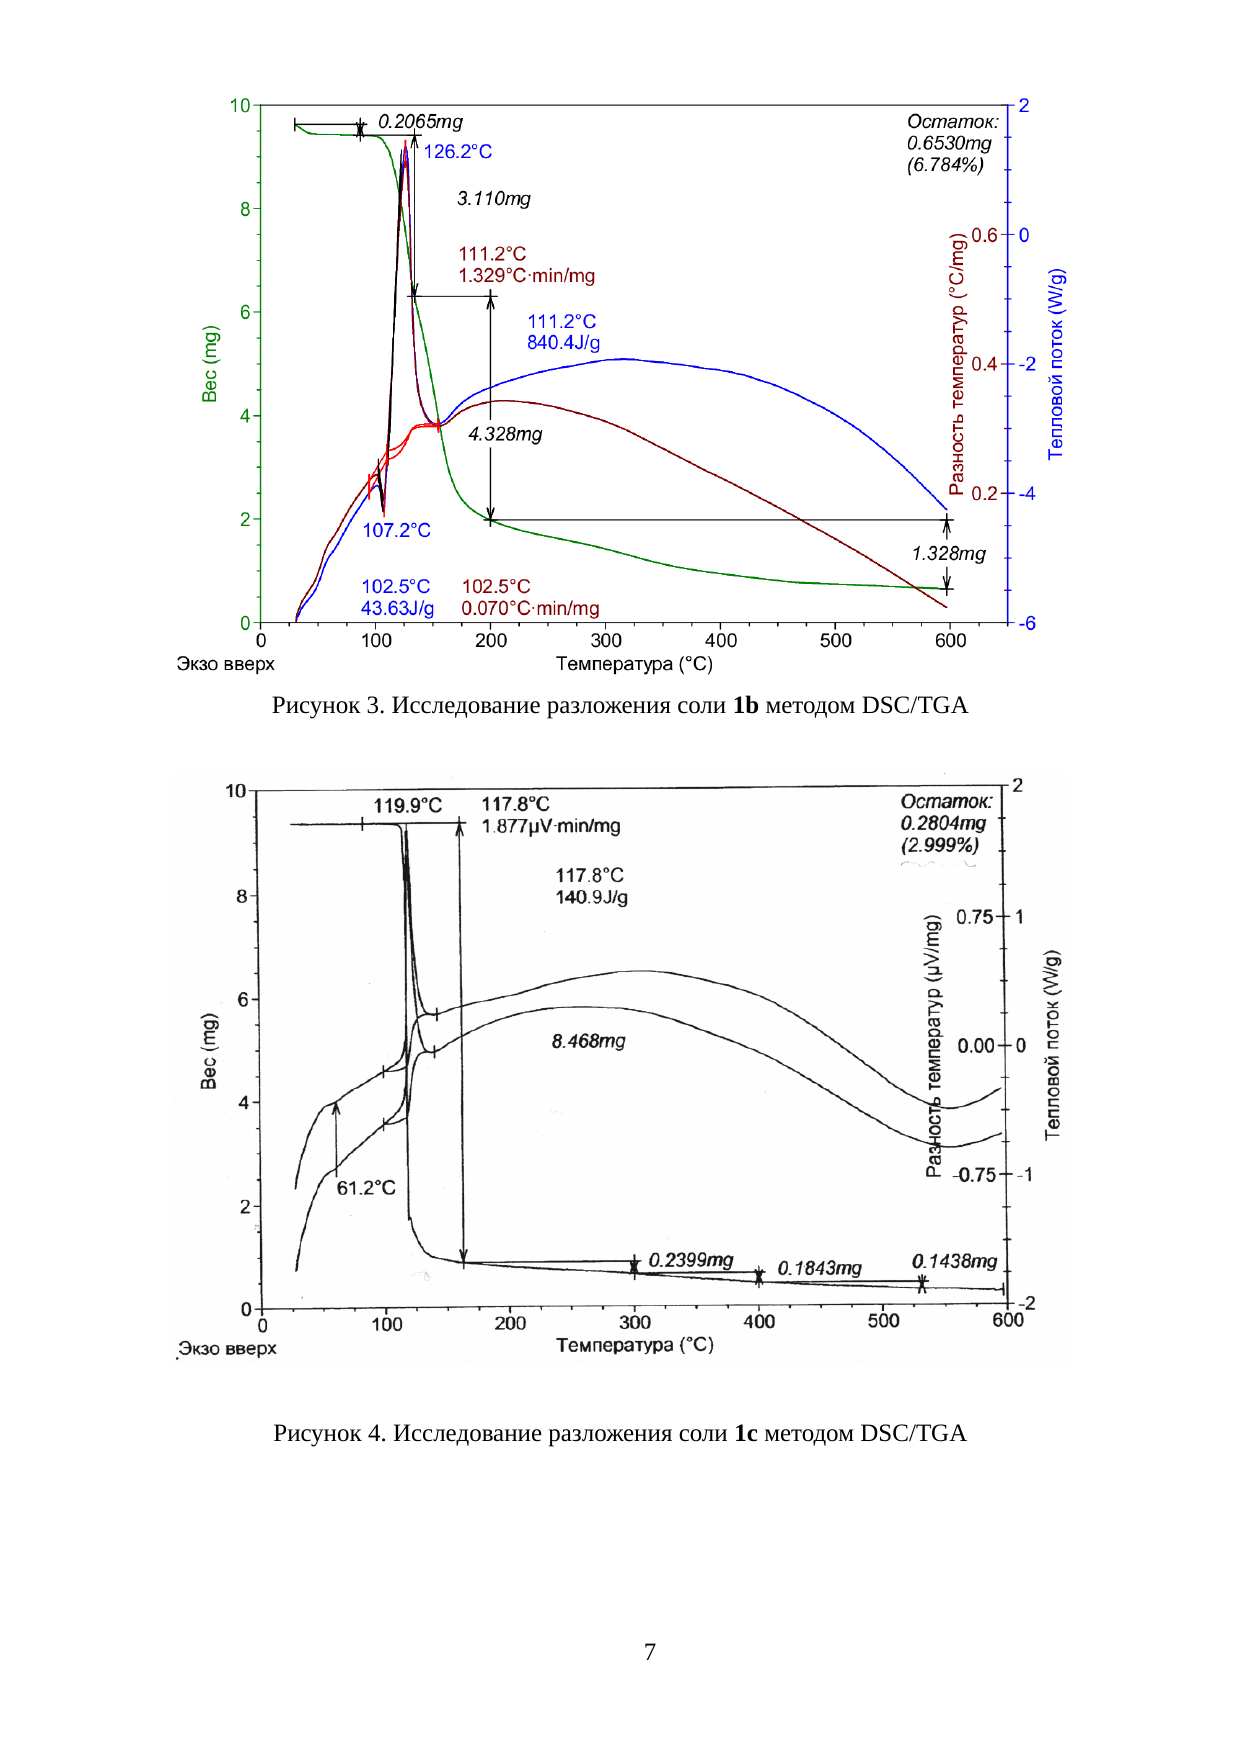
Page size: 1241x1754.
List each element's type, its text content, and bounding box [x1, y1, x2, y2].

picture [166, 88, 1074, 682]
picture [171, 773, 1070, 1364]
text Рисунок 3. Исследование разложения соли 1b методом DSC/TGA [118, 88, 1122, 719]
text Рисунок 4. Исследование разложения соли 1c методом DSC/TGA [118, 1418, 1122, 1447]
